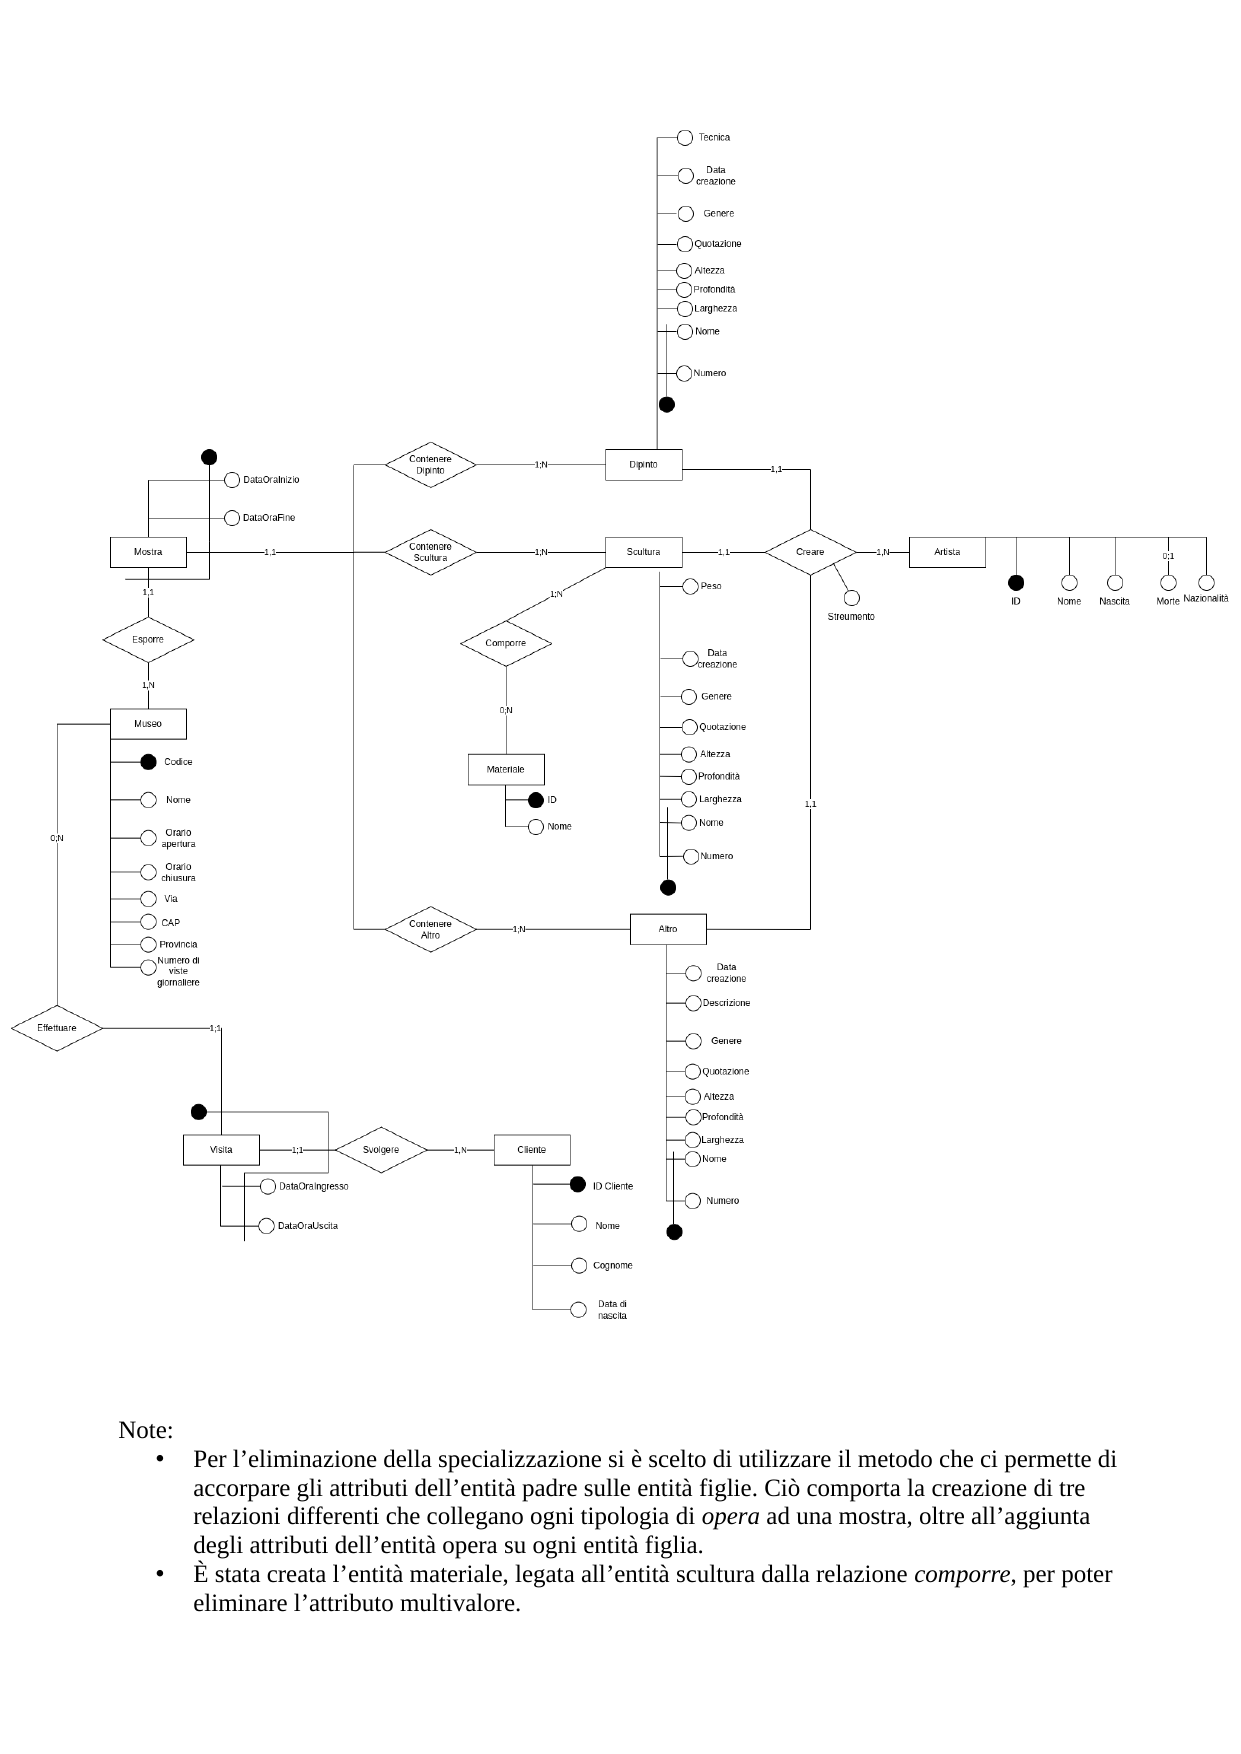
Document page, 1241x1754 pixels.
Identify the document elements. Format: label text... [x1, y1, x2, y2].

text Note: [118, 1415, 1122, 1444]
picture [3, 118, 1237, 1329]
list È stata creata l’entità materiale, legata all’entità scultura dalla relazione comporre, per poter eliminare l’attributo multivalore. [156, 1559, 1122, 1616]
list Per l’eliminazione della specializzazione si è scelto di utilizzare il metodo che ci permette di accorpare gli attributi dell’entità padre sulle entità figlie. Ciò comporta la creazione di tre relazioni differenti che collegano ogni tipologia di opera ad una mostra, oltre all’aggiunta degli attributi dell’entità opera su ogni entità figlia. [156, 1444, 1122, 1559]
